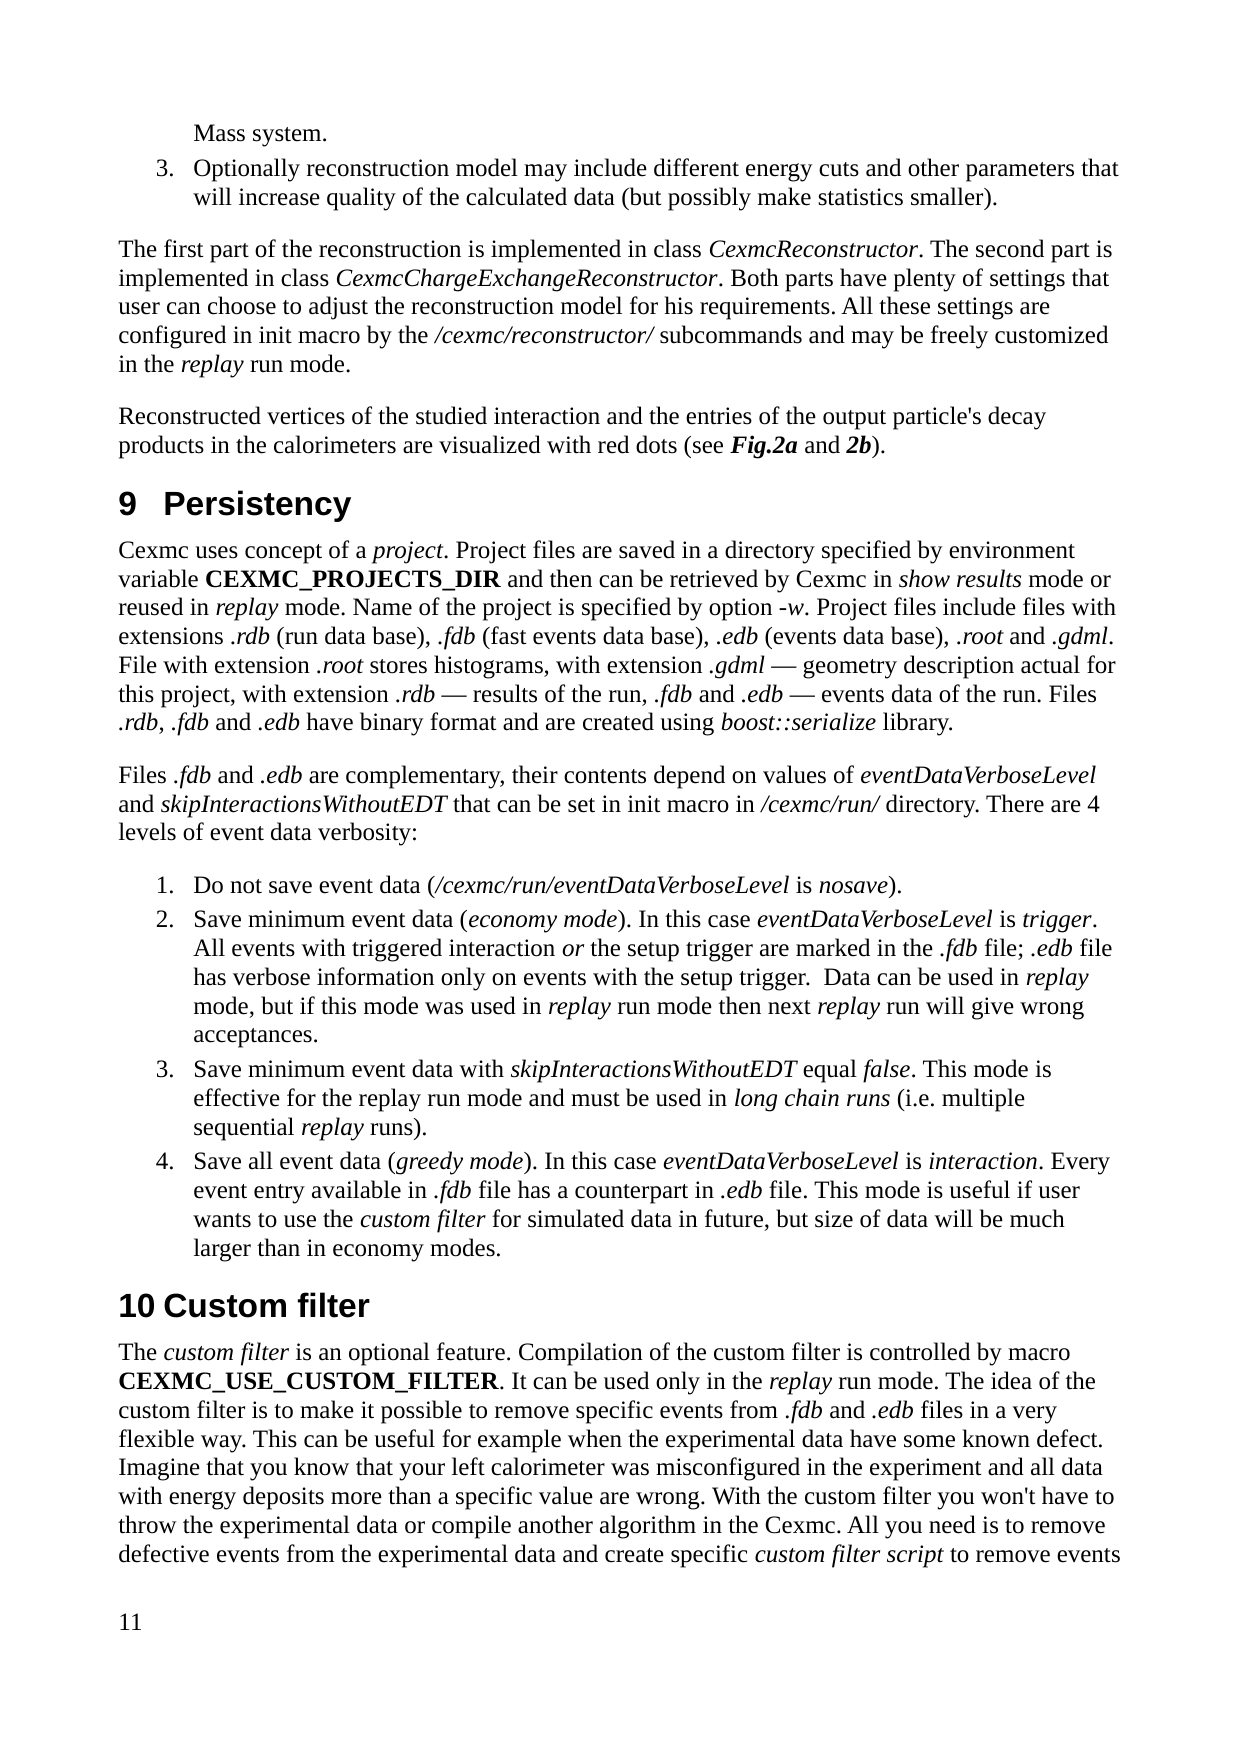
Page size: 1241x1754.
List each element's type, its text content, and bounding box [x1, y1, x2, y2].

list Save minimum event data with skipInteractionsWithoutEDT equal false. This mode is effective for the replay run mode and must be used in long chain runs (i.e. multiple sequential replay runs). [156, 1054, 1122, 1140]
subtitle Persistency [118, 484, 1122, 522]
text The custom filter is an optional feature. Compilation of the custom filter is controlled by macro CEXMC_USE_CUSTOM_FILTER. It can be used only in the replay run mode. The idea of the custom filter is to make it possible to remove specific events from .fdb and .edb files in a very flexible way. This can be useful for example when the experimental data have some known defect. Imagine that you know that your left calorimeter was misconfigured in the experiment and all data with energy deposits more than a specific value are wrong. With the custom filter you won't have to throw the experimental data or compile another algorithm in the Cexmc. All you need is to remove defective events from the experimental data and create specific custom filter script to remove events [118, 1337, 1122, 1567]
text Cexmc uses concept of a project. Project files are saved in a directory specified by environment variable CEXMC_PROJECTS_DIR and then can be retrieved by Cexmc in show results mode or reused in replay mode. Name of the project is specified by option -w. Project files include files with extensions .rdb (run data base), .fdb (fast events data base), .edb (events data base), .root and .gdml. File with extension .root stores histograms, with extension .gdml — geometry description actual for this project, with extension .rdb — results of the run, .fdb and .edb — events data of the run. Files .rdb, .fdb and .edb have binary format and are created using boost::serialize library. [118, 535, 1122, 736]
subtitle Custom filter [118, 1286, 1122, 1325]
text Files .fdb and .edb are complementary, their contents depend on values of eventDataVerboseLevel and skipInteractionsWithoutEDT that can be set in init macro in /cexmc/run/ directory. There are 4 levels of event data verbosity: [118, 760, 1122, 846]
list Do not save event data (/cexmc/run/eventDataVerboseLevel is nosave). [156, 870, 1122, 898]
text The first part of the reconstruction is implemented in class CexmcReconstructor. The second part is implemented in class CexmcChargeExchangeReconstructor. Both parts have plenty of settings that user can choose to adjust the reconstruction model for his requirements. All these settings are configured in init macro by the /cexmc/reconstructor/ subcommands and may be freely customized in the replay run mode. [118, 234, 1122, 378]
text Reconstructed vertices of the studied interaction and the entries of the output particle's decay products in the calorimeters are visualized with red dots (see Fig.2a and 2b). [118, 401, 1122, 459]
list Mass system. [156, 118, 1122, 147]
list Save minimum event data (economy mode). In this case eventDataVerboseLevel is trigger. All events with triggered interaction or the setup trigger are marked in the .fdb file; .edb file has verbose information only on events with the setup trigger. Data can be used in replay mode, but if this mode was used in replay run mode then next replay run will give wrong acceptances. [156, 904, 1122, 1048]
list Optionally reconstruction model may include different energy cuts and other parameters that will increase quality of the calculated data (but possibly make statistics smaller). [156, 153, 1122, 210]
list Save all event data (greedy mode). In this case eventDataVerboseLevel is interaction. Every event entry available in .fdb file has a counterpart in .edb file. This mode is useful if user wants to use the custom filter for simulated data in future, but size of data will be much larger than in economy modes. [156, 1146, 1122, 1261]
